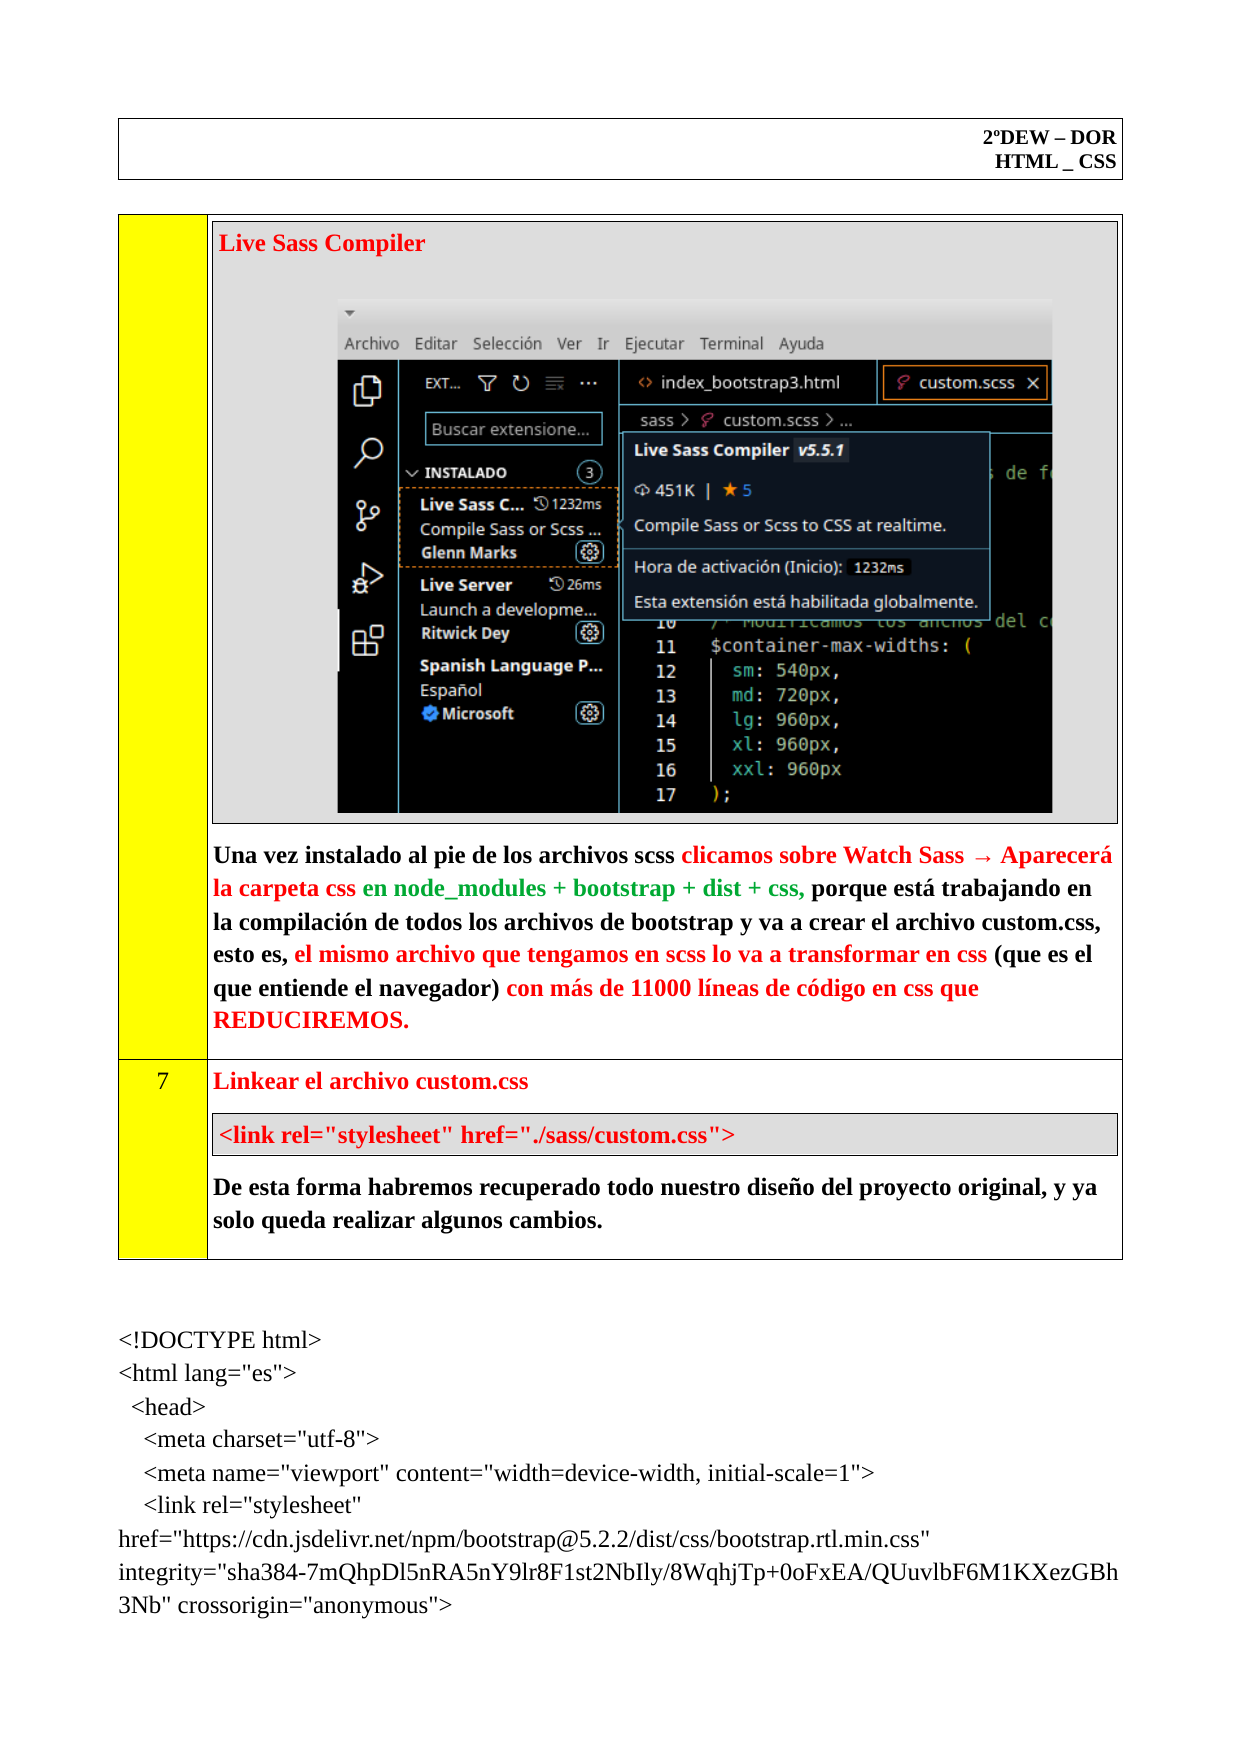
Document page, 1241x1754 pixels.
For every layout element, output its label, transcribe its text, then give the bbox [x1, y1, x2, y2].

text <html lang="es"> [118, 1358, 1122, 1387]
table_cell Una vez instalado al pie de los archivos scss clicamos sobre Watch Sass → Aparecerá la carpeta css en node_modules + bootstrap + dist + css, porque está trabajando en la compilación de todos los archivos de bootstrap y va a crear el archivo custom.css, esto es, el mismo archivo que tengamos en scss lo va a transformar en css (que es el que entiende el navegador) con más de 11000 líneas de código en css que REDUCIREMOS. [208, 215, 1122, 1059]
picture [337, 299, 1053, 813]
table_cell Linkear el archivo custom.css De esta forma habremos recuperado todo nuestro diseño del proyecto original, y ya solo queda realizar algunos cambios. [208, 1060, 1122, 1258]
text <meta name="viewport" content="width=device-width, initial-scale=1"> [118, 1458, 1122, 1486]
text <meta charset="utf-8"> [118, 1424, 1122, 1453]
text <link rel="stylesheet" href="https://cdn.jsdelivr.net/npm/bootstrap@5.2.2/dist/css/bootstrap.rtl.min.css" integrity="sha384-7mQhpDl5nRA5nY9lr8F1st2NbIly/8WqhjTp+0oFxEA/QUuvlbF6M1KXezGBh3Nb" crossorigin="anonymous"> [118, 1491, 1122, 1618]
text <head> [118, 1392, 1122, 1420]
table_cell [119, 215, 207, 1059]
table_header <link rel="stylesheet" href="./sass/custom.css"> [213, 1114, 1117, 1154]
table_cell 7 [119, 1060, 207, 1258]
table_header Live Sass Compiler [213, 222, 1117, 823]
text <!DOCTYPE html> [118, 1326, 1122, 1354]
